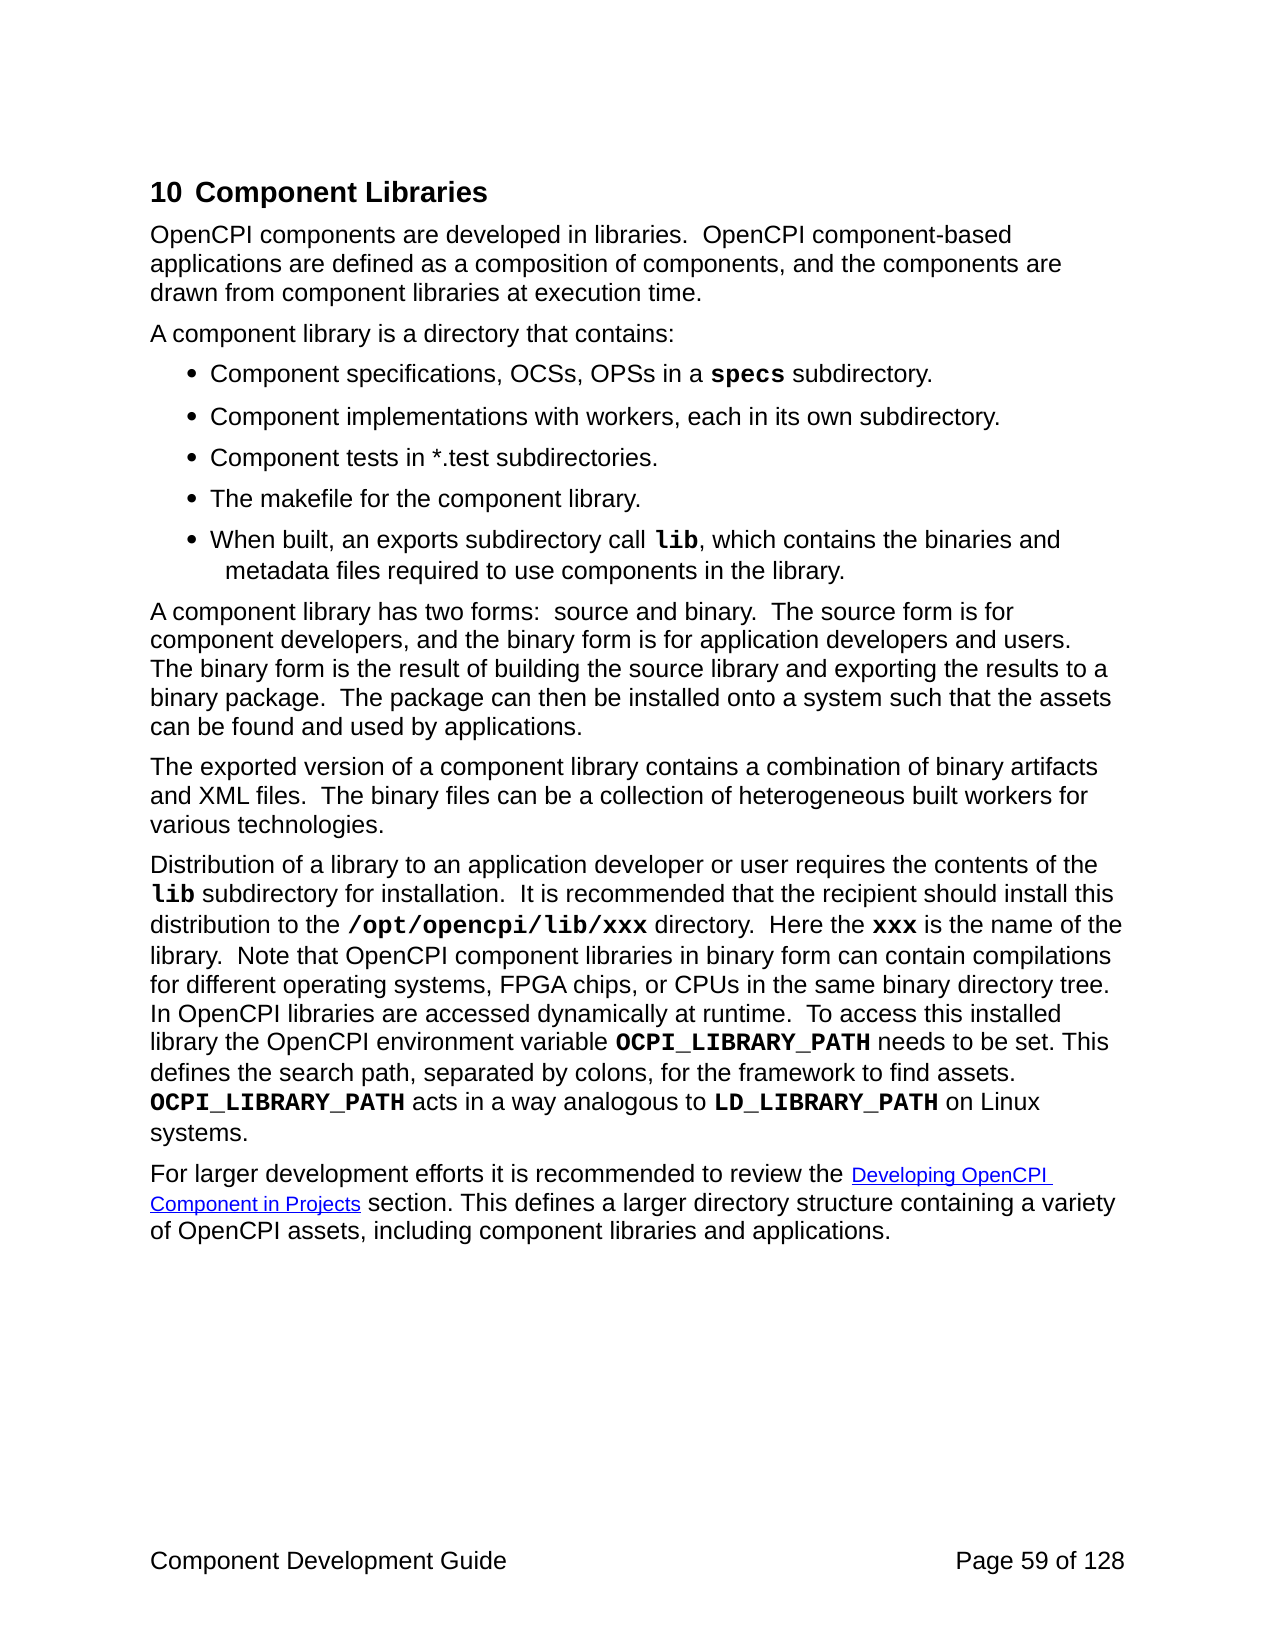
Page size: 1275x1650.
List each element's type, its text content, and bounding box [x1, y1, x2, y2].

list The makefile for the component library. [187, 484, 1125, 513]
text Distribution of a library to an application developer or user requires the contents of the lib subdirectory for installation. It is recommended that the recipient should install this distribution to the /opt/opencpi/lib/xxx directory. Here the xxx is the name of the library. Note that OpenCPI component libraries in binary form can contain compilations for different operating systems, FPGA chips, or CPUs in the same binary directory tree. In OpenCPI libraries are accessed dynamically at runtime. To access this installed library the OpenCPI environment variable OCPI_LIBRARY_PATH needs to be set. This defines the search path, separated by colons, for the framework to find assets. OCPI_LIBRARY_PATH acts in a way analogous to LD_LIBRARY_PATH on Linux systems. [150, 851, 1125, 1147]
text For larger development efforts it is recommended to review the Developing OpenCPI Component in Projects section. This defines a larger directory structure containing a variety of OpenCPI assets, including component libraries and applications. [150, 1159, 1125, 1245]
text OpenCPI components are developed in libraries. OpenCPI component-based applications are defined as a composition of components, and the components are drawn from component libraries at execution time. [150, 221, 1125, 307]
list Component specifications, OCSs, OPSs in a specs subdirectory. [187, 359, 1125, 390]
text A component library has two forms: source and binary. The source form is for component developers, and the binary form is for application developers and users. The binary form is the result of building the source library and exporting the results to a binary package. The package can then be installed onto a system such that the assets can be found and used by applications. [150, 597, 1125, 740]
list Component implementations with workers, each in its own subdirectory. [187, 402, 1125, 431]
subtitle Component Libraries [150, 175, 1125, 208]
text The exported version of a component library contains a combination of binary artifacts and XML files. The binary files can be a collection of heterogeneous built workers for various technologies. [150, 752, 1125, 838]
list When built, an exports subdirectory call lib, which contains the binaries and metadata files required to use components in the library. [187, 525, 1125, 584]
list Component tests in *.test subdirectories. [187, 443, 1125, 472]
text A component library is a directory that contains: [150, 319, 1125, 347]
